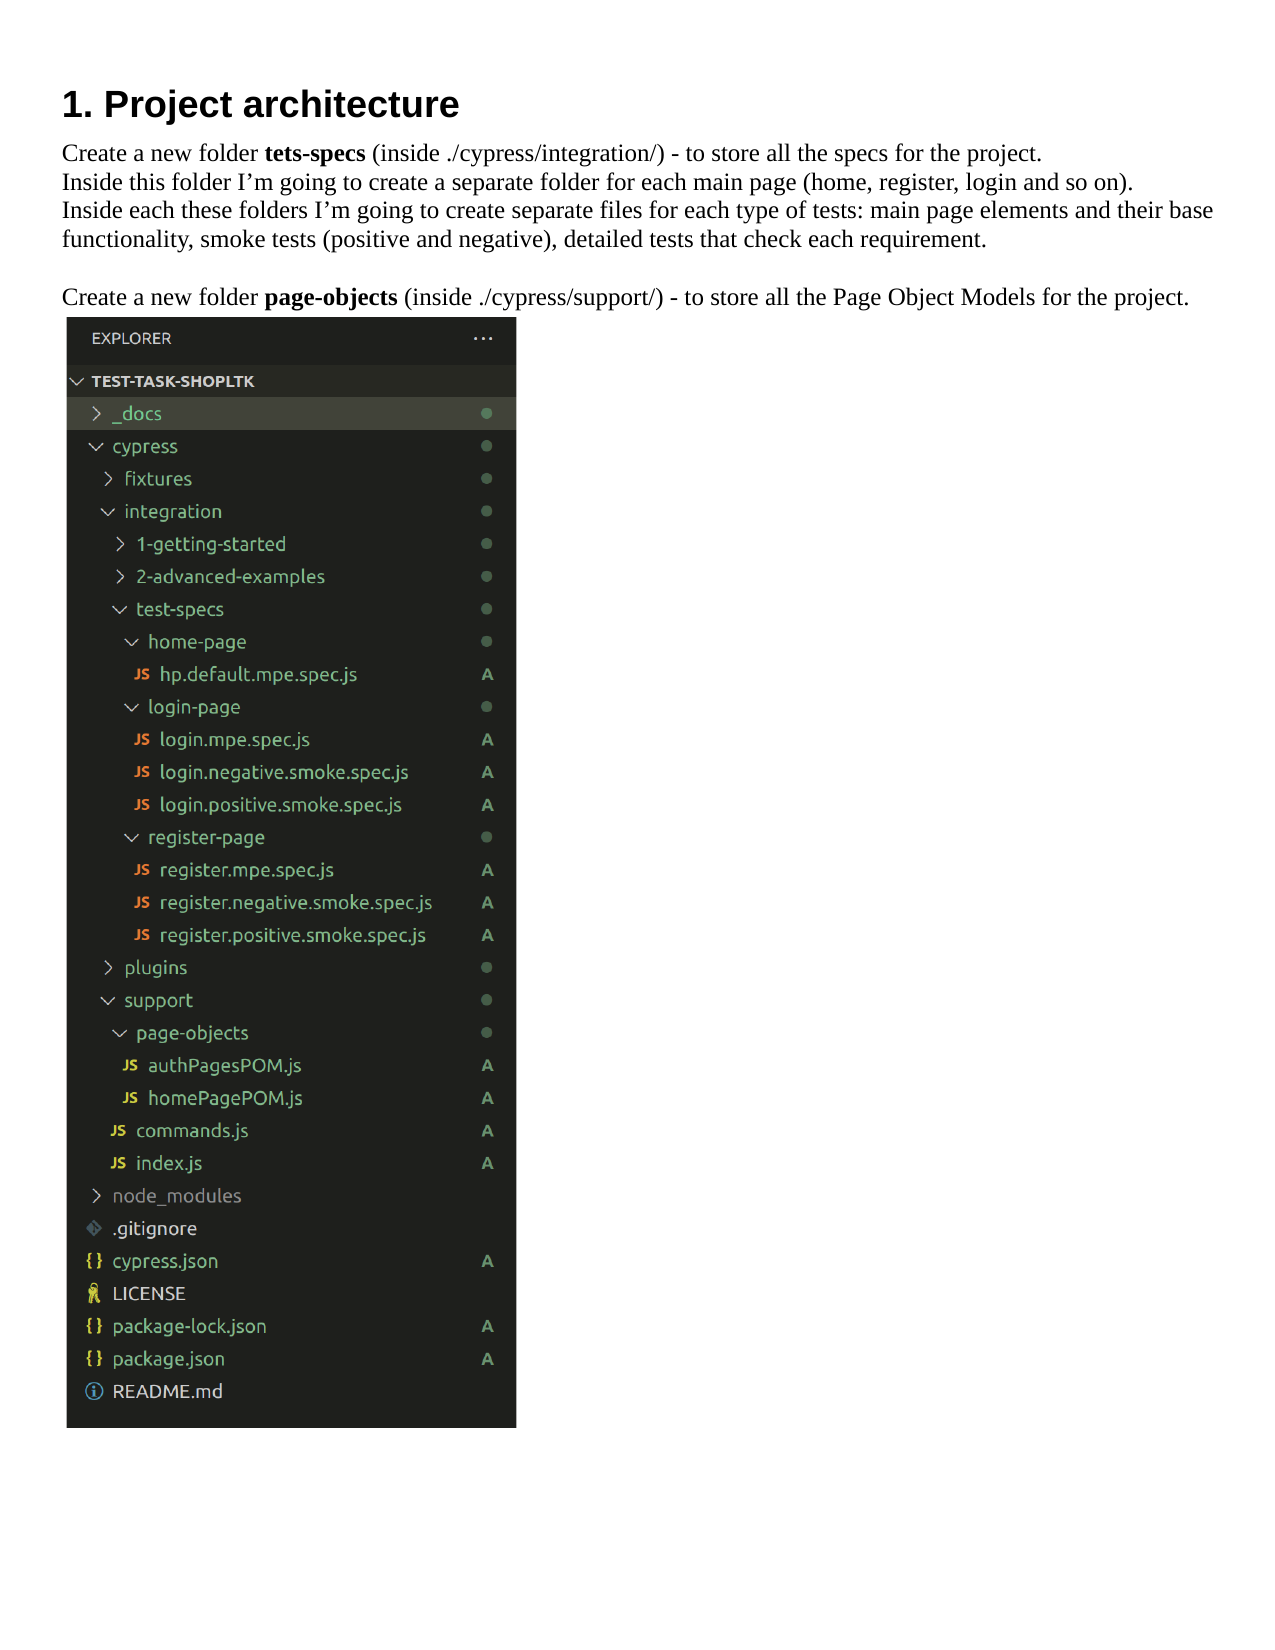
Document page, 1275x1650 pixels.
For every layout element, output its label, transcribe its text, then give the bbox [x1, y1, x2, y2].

text Inside each these folders I’m going to create separate files for each type of tests: main page elements and their base functionality, smoke tests (positive and negative), detailed tests that check each requirement. [62, 195, 1215, 253]
subtitle 1. Project architecture [62, 82, 1215, 125]
picture [66, 317, 517, 1428]
text Create a new folder tets-specs (inside ./cypress/integration/) - to store all the specs for the project. [62, 138, 1215, 167]
text Inside this folder I’m going to create a separate folder for each main page (home, register, login and so on). [62, 167, 1215, 195]
text Create a new folder page-objects (inside ./cypress/support/) - to store all the Page Object Models for the project. [62, 282, 1215, 310]
